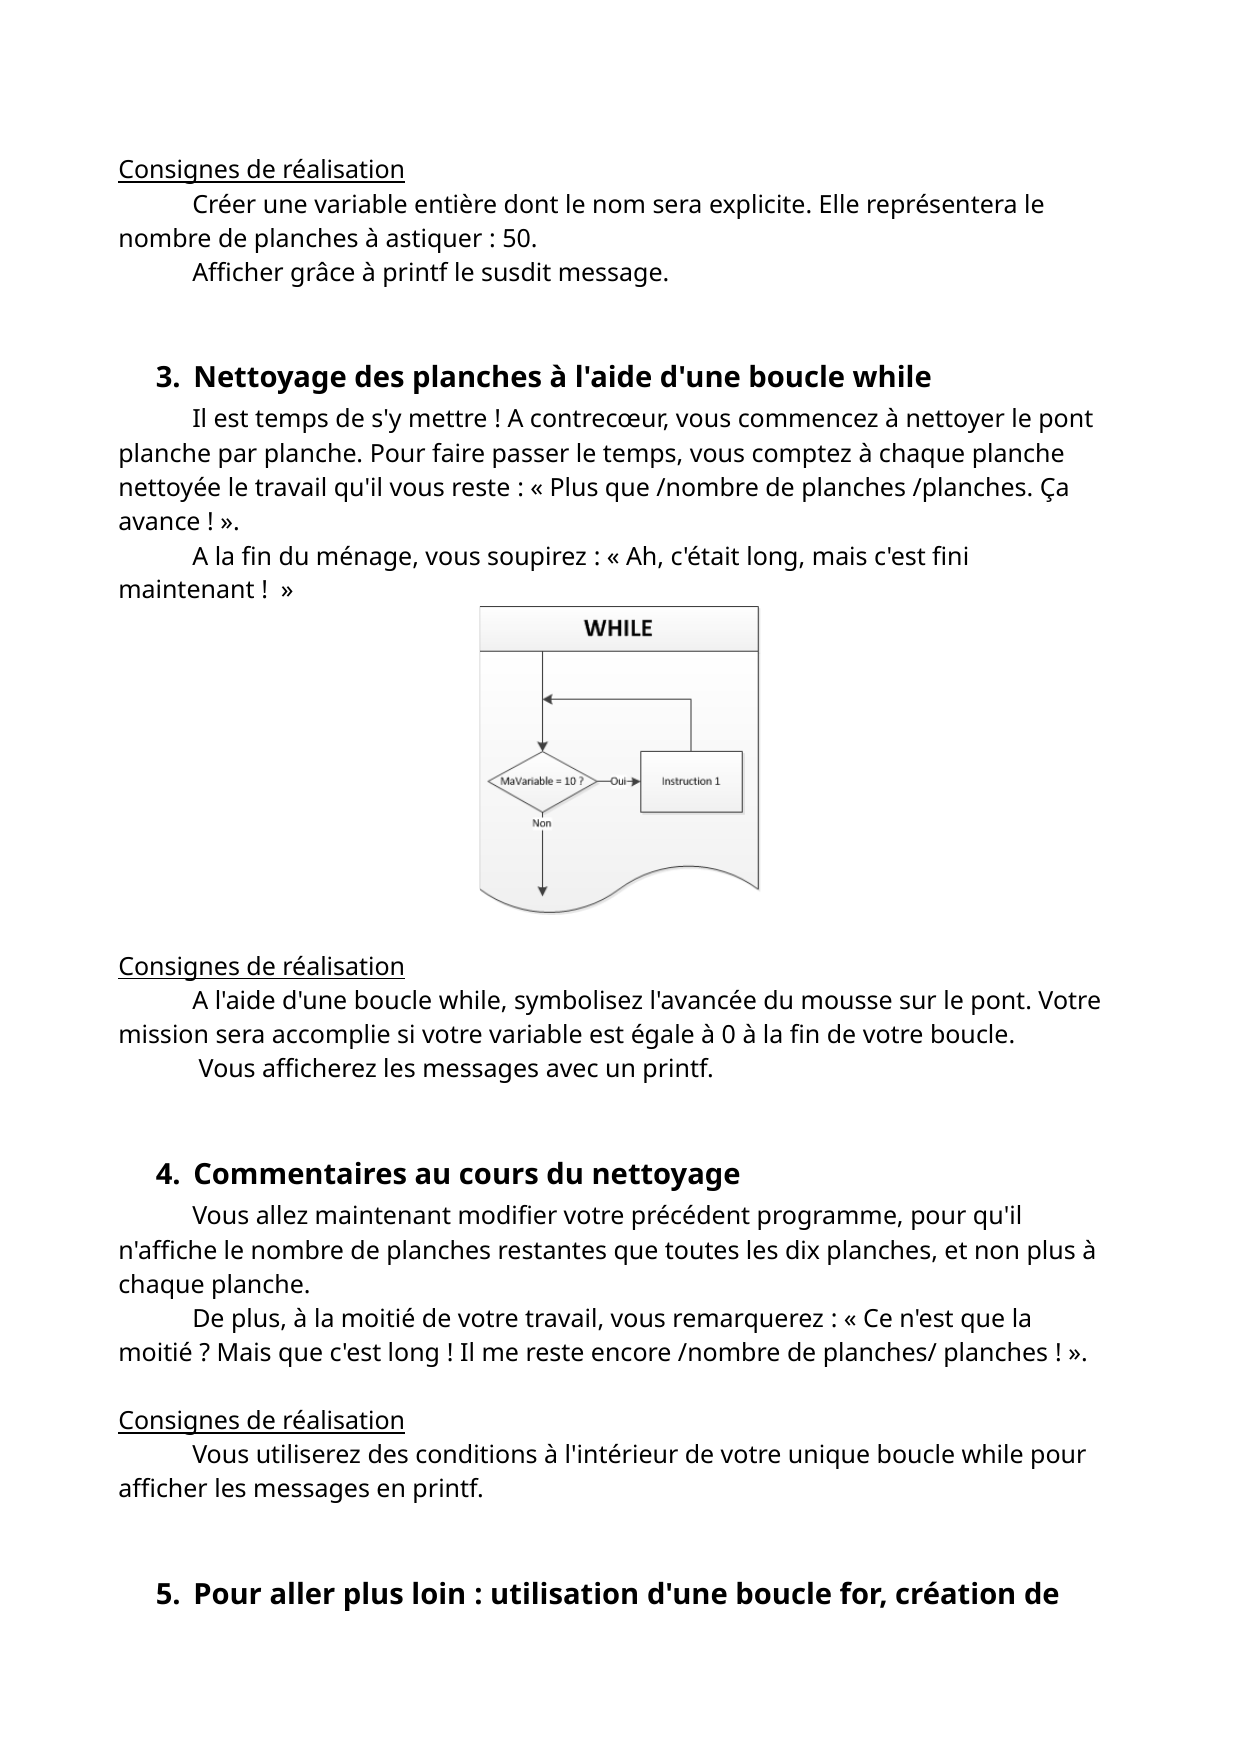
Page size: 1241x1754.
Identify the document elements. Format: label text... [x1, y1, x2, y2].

text Vous allez maintenant modifier votre précédent programme, pour qu'il n'affiche le nombre de planches restantes que toutes les dix planches, et non plus à chaque planche. [118, 1193, 1122, 1301]
list Commentaires au cours du nettoyage [156, 1153, 1122, 1193]
text Créer une variable entière dont le nom sera explicite. Elle représentera le nombre de planches à astiquer : 50. [118, 186, 1122, 254]
list Pour aller plus loin : utilisation d'une boucle for, création de [156, 1573, 1122, 1613]
text Afficher grâce à printf le susdit message. [118, 254, 1122, 288]
text Consignes de réalisation [118, 949, 1122, 983]
text Consignes de réalisation [118, 152, 1122, 186]
text Vous afficherez les messages avec un printf. [118, 1051, 1122, 1085]
text Vous utiliserez des conditions à l'intérieur de votre unique boucle while pour afficher les messages en printf. [118, 1437, 1122, 1505]
list Nettoyage des planches à l'aide d'une boucle while [156, 357, 1122, 396]
picture [479, 606, 761, 915]
text De plus, à la moitié de votre travail, vous remarquerez : « Ce n'est que la moitié ? Mais que c'est long ! Il me reste encore /nombre de planches/ planches ! ». [118, 1301, 1122, 1369]
text Il est temps de s'y mettre ! A contrecœur, vous commencez à nettoyer le pont planche par planche. Pour faire passer le temps, vous comptez à chaque planche nettoyée le travail qu'il vous reste : « Plus que /nombre de planches /planches. Ça avance ! ». [118, 396, 1122, 538]
text A l'aide d'une boucle while, symbolisez l'avancée du mousse sur le pont. Votre mission sera accomplie si votre variable est égale à 0 à la fin de votre boucle. [118, 983, 1122, 1051]
text Consignes de réalisation [118, 1403, 1122, 1437]
text A la fin du ménage, vous soupirez : « Ah, c'était long, mais c'est fini maintenant ! » [118, 538, 1122, 606]
